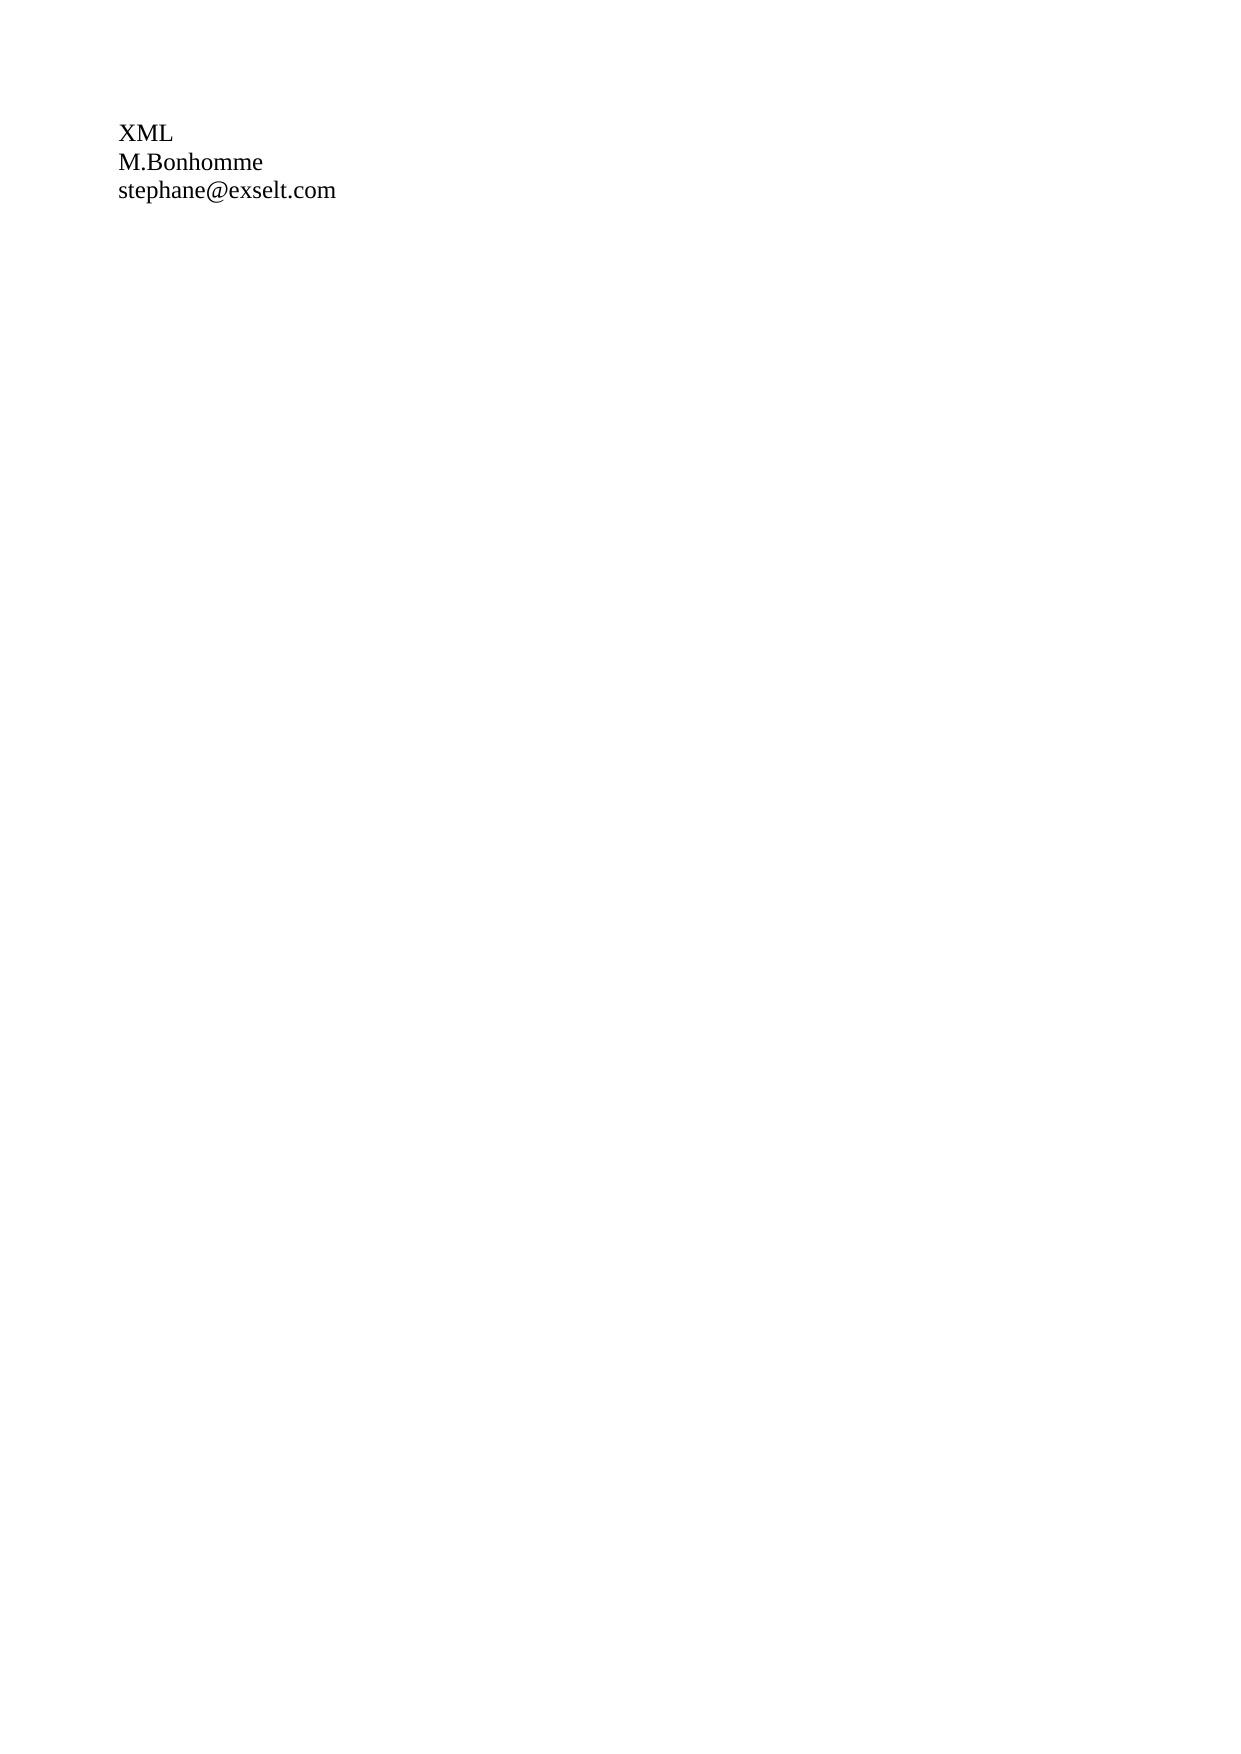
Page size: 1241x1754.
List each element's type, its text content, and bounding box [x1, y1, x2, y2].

text XML [118, 118, 1122, 147]
text M.Bonhomme [118, 147, 1122, 176]
text stephane@exselt.com [118, 176, 1122, 204]
